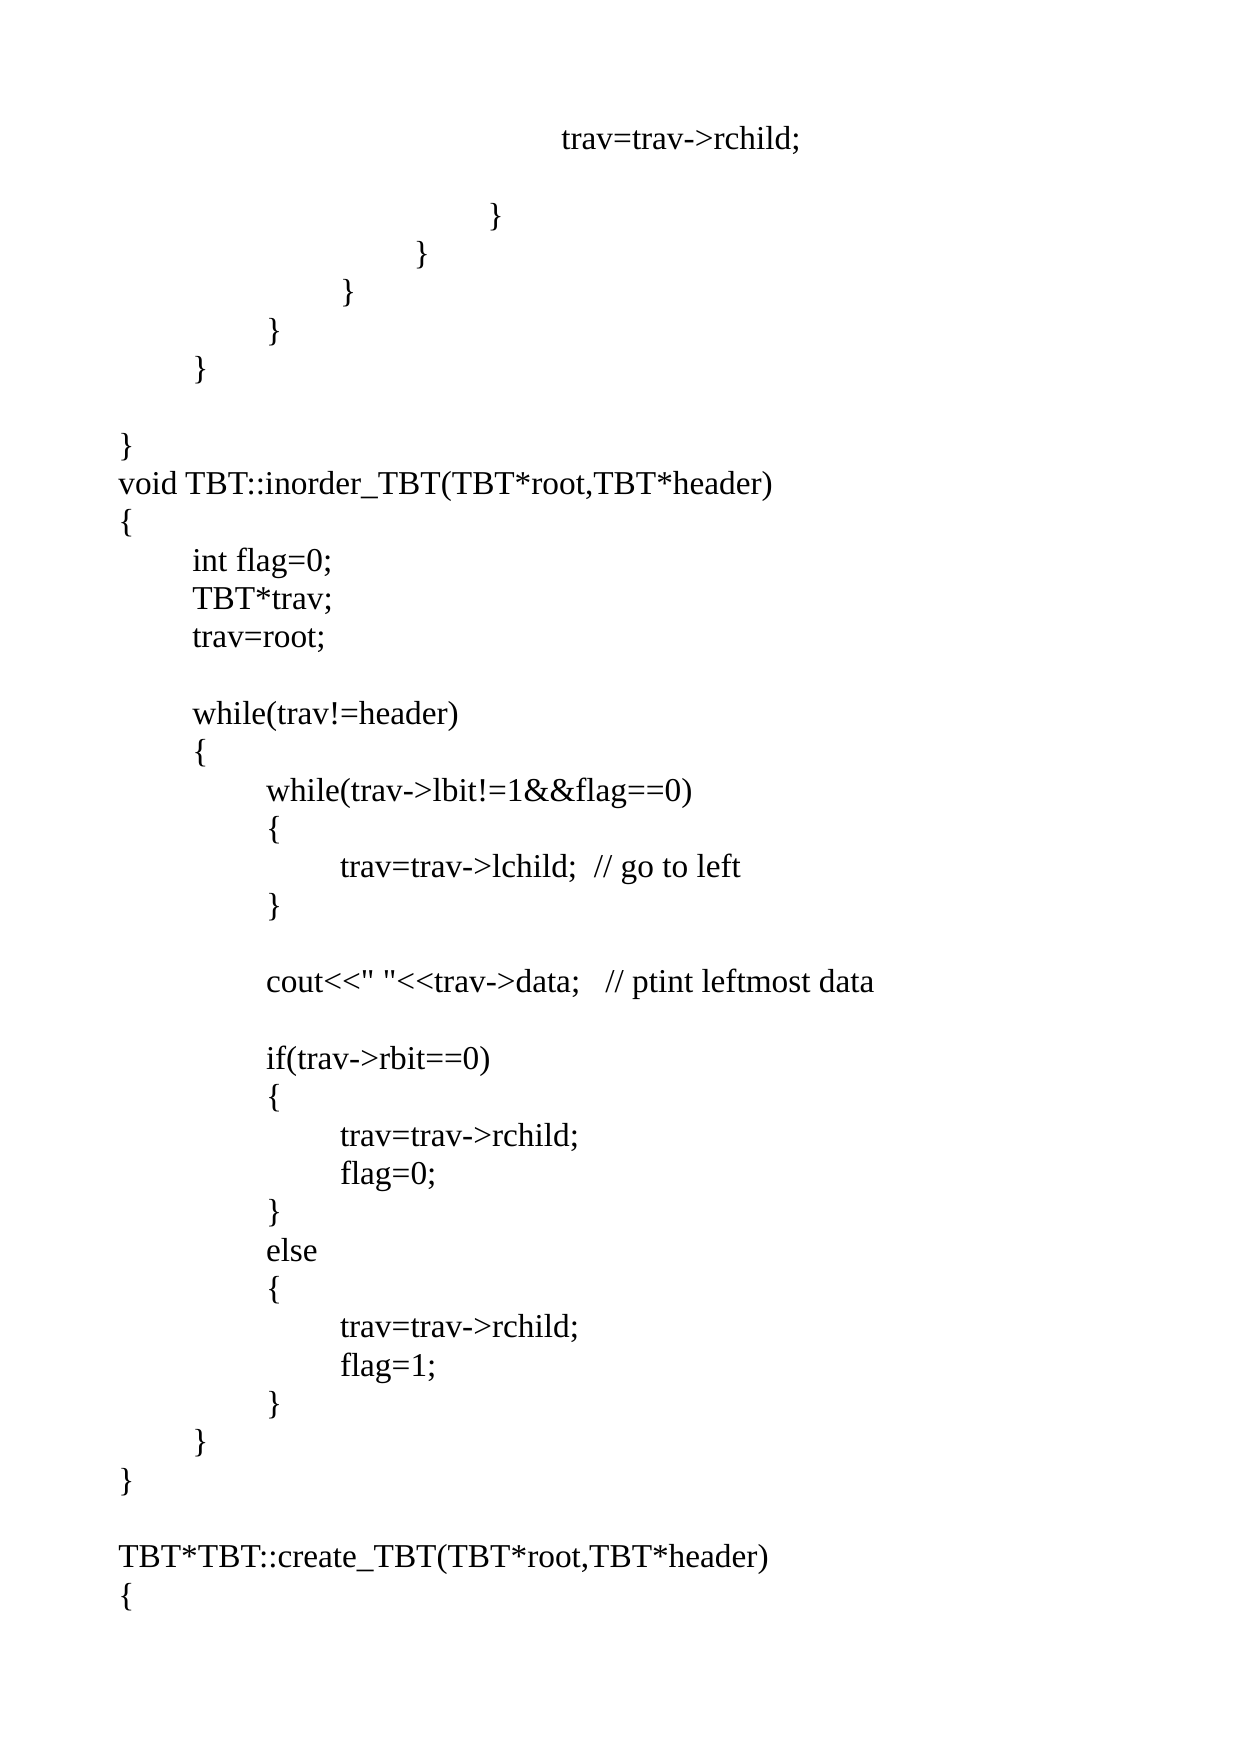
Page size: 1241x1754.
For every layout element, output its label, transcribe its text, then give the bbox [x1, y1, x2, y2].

text while(trav!=header) [118, 693, 1122, 731]
text { [118, 1268, 1122, 1306]
text } [118, 233, 1122, 271]
text trav=trav->rchild; [118, 118, 1122, 156]
text { [118, 1575, 1122, 1613]
text } [118, 310, 1122, 348]
text cout<<" "<<trav->data; // ptint leftmost data [118, 961, 1122, 1000]
text flag=1; [118, 1345, 1122, 1383]
text else [118, 1230, 1122, 1268]
text } [118, 1383, 1122, 1421]
text TBT*TBT::create_TBT(TBT*root,TBT*header) [118, 1536, 1122, 1575]
text { [118, 501, 1122, 540]
text TBT*trav; [118, 578, 1122, 616]
text } [118, 195, 1122, 233]
text } [118, 1460, 1122, 1498]
text } [118, 885, 1122, 923]
text } [118, 348, 1122, 386]
text void TBT::inorder_TBT(TBT*root,TBT*header) [118, 463, 1122, 501]
text trav=root; [118, 616, 1122, 655]
text } [118, 271, 1122, 310]
text { [118, 731, 1122, 770]
text { [118, 1076, 1122, 1115]
text } [118, 1191, 1122, 1230]
text { [118, 808, 1122, 846]
text trav=trav->rchild; [118, 1115, 1122, 1153]
text int flag=0; [118, 540, 1122, 578]
text trav=trav->lchild; // go to left [118, 846, 1122, 885]
text } [118, 1421, 1122, 1460]
text if(trav->rbit==0) [118, 1038, 1122, 1076]
text while(trav->lbit!=1&&flag==0) [118, 770, 1122, 808]
text flag=0; [118, 1153, 1122, 1191]
text } [118, 425, 1122, 463]
text trav=trav->rchild; [118, 1306, 1122, 1345]
